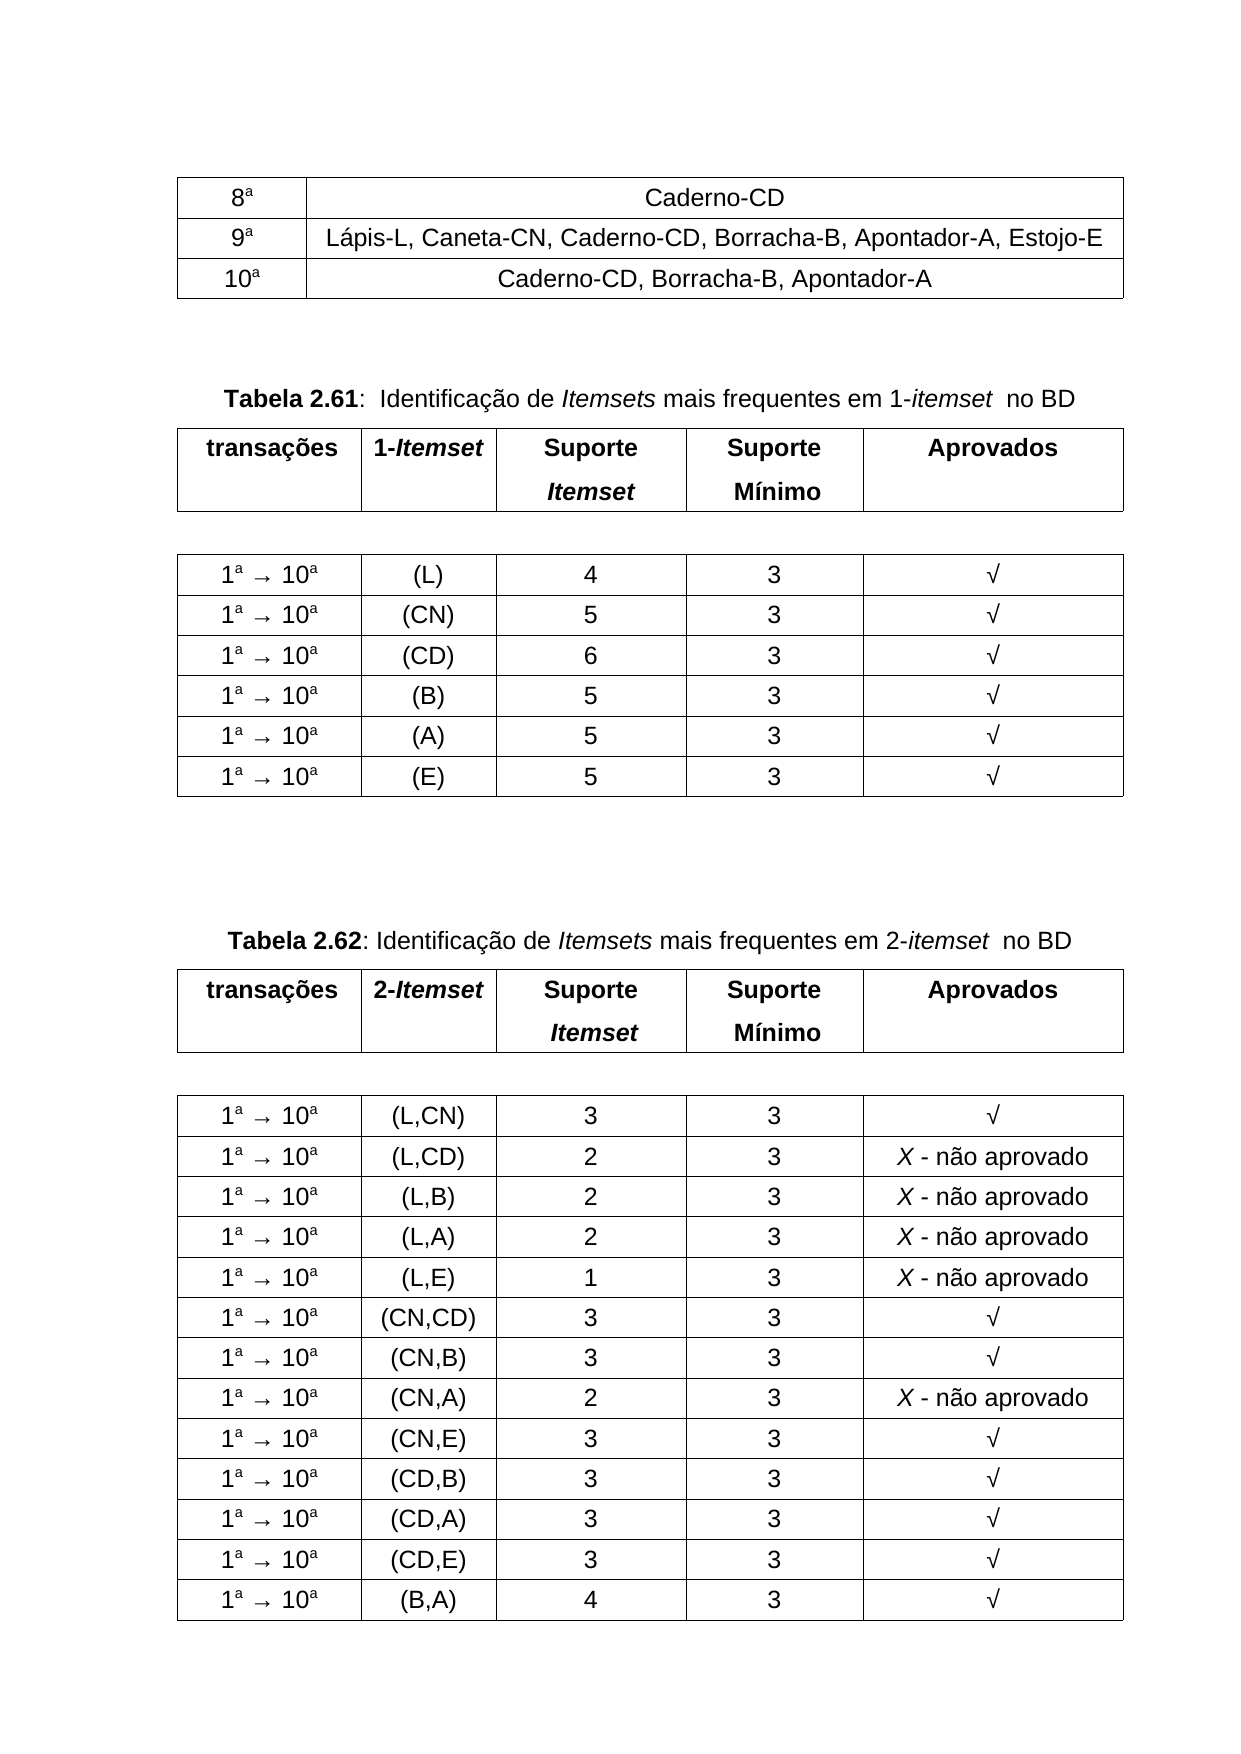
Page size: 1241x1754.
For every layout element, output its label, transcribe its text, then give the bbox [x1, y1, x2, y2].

table_header Aprovados [864, 970, 1123, 1052]
table_header 3 [687, 1096, 863, 1136]
table_cell (L,CD) [362, 1137, 496, 1176]
table_cell 1a → 10a [178, 1177, 361, 1216]
table_cell 5 [497, 676, 686, 716]
table_cell 1a → 10a [178, 1379, 361, 1418]
table_cell 5 [497, 596, 686, 635]
table_header 4 [497, 555, 686, 594]
text Tabela 2.61: Identificação de Itemsets mais frequentes em 1-itemset no BD [177, 384, 1122, 413]
table_cell 3 [687, 596, 863, 635]
table_cell (L,E) [362, 1258, 496, 1297]
table_cell (L,B) [362, 1177, 496, 1216]
table_cell 3 [497, 1459, 686, 1498]
text Tabela 2.62: Identificação de Itemsets mais frequentes em 2-itemset no BD [177, 926, 1122, 954]
table_cell (CN,B) [362, 1338, 496, 1378]
table_cell √ [864, 596, 1123, 635]
table_cell (CN,A) [362, 1379, 496, 1418]
table_cell √ [864, 1500, 1123, 1539]
table_cell X - não aprovado [864, 1258, 1123, 1297]
table_cell 3 [687, 1500, 863, 1539]
table_cell 1a → 10a [178, 1137, 361, 1176]
table_cell 1a → 10a [178, 1258, 361, 1297]
table_header 3 [497, 1096, 686, 1136]
table_cell (B,A) [362, 1580, 496, 1619]
table_cell 3 [497, 1540, 686, 1579]
table_cell √ [864, 717, 1123, 756]
table_cell 3 [497, 1338, 686, 1378]
table_cell 1a → 10a [178, 1580, 361, 1619]
table_cell (E) [362, 757, 496, 796]
table_cell 3 [687, 1258, 863, 1297]
table_cell (CN,E) [362, 1419, 496, 1458]
table_cell X - não aprovado [864, 1379, 1123, 1418]
table_cell (A) [362, 717, 496, 756]
table_cell 1a → 10a [178, 636, 361, 675]
table_cell 5 [497, 717, 686, 756]
table_cell (CD,B) [362, 1459, 496, 1498]
table_cell 6 [497, 636, 686, 675]
table_cell (CN,CD) [362, 1298, 496, 1337]
table_cell √ [864, 676, 1123, 716]
table_header Suporte Mínimo [687, 970, 863, 1052]
table_cell 3 [687, 1137, 863, 1176]
table_cell 3 [497, 1298, 686, 1337]
table_cell 9a [178, 219, 306, 258]
table_cell 1a → 10a [178, 1459, 361, 1498]
table_header (L,CN) [362, 1096, 496, 1136]
table_cell 2 [497, 1379, 686, 1418]
table_cell 3 [687, 1338, 863, 1378]
table_header 2-Itemset [362, 970, 496, 1052]
table_cell (L,A) [362, 1217, 496, 1257]
table_cell √ [864, 1459, 1123, 1498]
table_cell 1a → 10a [178, 596, 361, 635]
table_cell 3 [687, 636, 863, 675]
table_header 1a → 10a [178, 555, 361, 594]
table_header Suporte Itemset [497, 429, 686, 511]
table_header Aprovados [864, 429, 1123, 511]
table_cell √ [864, 757, 1123, 796]
table_cell √ [864, 1298, 1123, 1337]
table_cell X - não aprovado [864, 1137, 1123, 1176]
table_cell X - não aprovado [864, 1217, 1123, 1257]
table_cell 1a → 10a [178, 676, 361, 716]
table_cell (CN) [362, 596, 496, 635]
table_cell (CD,E) [362, 1540, 496, 1579]
table_cell 1a → 10a [178, 757, 361, 796]
table_cell 3 [687, 1540, 863, 1579]
table_header transações [178, 970, 361, 1052]
table_cell 3 [687, 757, 863, 796]
table_cell 1a → 10a [178, 1540, 361, 1579]
table_cell 3 [687, 1379, 863, 1418]
table_cell 1a → 10a [178, 1419, 361, 1458]
table_cell 5 [497, 757, 686, 796]
table_cell 8a [178, 178, 306, 217]
table_cell 3 [687, 1177, 863, 1216]
table_cell 3 [687, 1419, 863, 1458]
table_header √ [864, 1096, 1123, 1136]
table_header (L) [362, 555, 496, 594]
table_cell Lápis-L, Caneta-CN, Caderno-CD, Borracha-B, Apontador-A, Estojo-E [307, 219, 1123, 258]
table_cell 2 [497, 1137, 686, 1176]
table_header √ [864, 555, 1123, 594]
table_cell (CD,A) [362, 1500, 496, 1539]
table_cell Caderno-CD [307, 178, 1123, 217]
table_cell 3 [687, 1580, 863, 1619]
table_cell √ [864, 1419, 1123, 1458]
table_cell (CD) [362, 636, 496, 675]
table_cell 1a → 10a [178, 1338, 361, 1378]
table_cell √ [864, 1338, 1123, 1378]
table_cell √ [864, 1540, 1123, 1579]
table_cell 3 [687, 1459, 863, 1498]
table_cell 1 [497, 1258, 686, 1297]
table_cell 1a → 10a [178, 1217, 361, 1257]
table_cell 4 [497, 1580, 686, 1619]
table_cell 2 [497, 1177, 686, 1216]
table_cell 3 [687, 1298, 863, 1337]
table_cell Caderno-CD, Borracha-B, Apontador-A [307, 259, 1123, 298]
table_cell 3 [497, 1419, 686, 1458]
table_cell 1a → 10a [178, 1298, 361, 1337]
table_cell (B) [362, 676, 496, 716]
table_header Suporte Itemset [497, 970, 686, 1052]
table_cell 3 [687, 1217, 863, 1257]
table_cell 1a → 10a [178, 1500, 361, 1539]
table_cell 3 [687, 676, 863, 716]
table_cell 3 [497, 1500, 686, 1539]
table_cell 3 [687, 717, 863, 756]
table_cell 10a [178, 259, 306, 298]
table_cell X - não aprovado [864, 1177, 1123, 1216]
table_header 1-Itemset [362, 429, 496, 511]
table_cell √ [864, 1580, 1123, 1619]
table_header transações [178, 429, 361, 511]
table_header Suporte Mínimo [687, 429, 863, 511]
table_cell 2 [497, 1217, 686, 1257]
table_header 3 [687, 555, 863, 594]
table_cell 1a → 10a [178, 717, 361, 756]
table_header 1a → 10a [178, 1096, 361, 1136]
table_cell √ [864, 636, 1123, 675]
